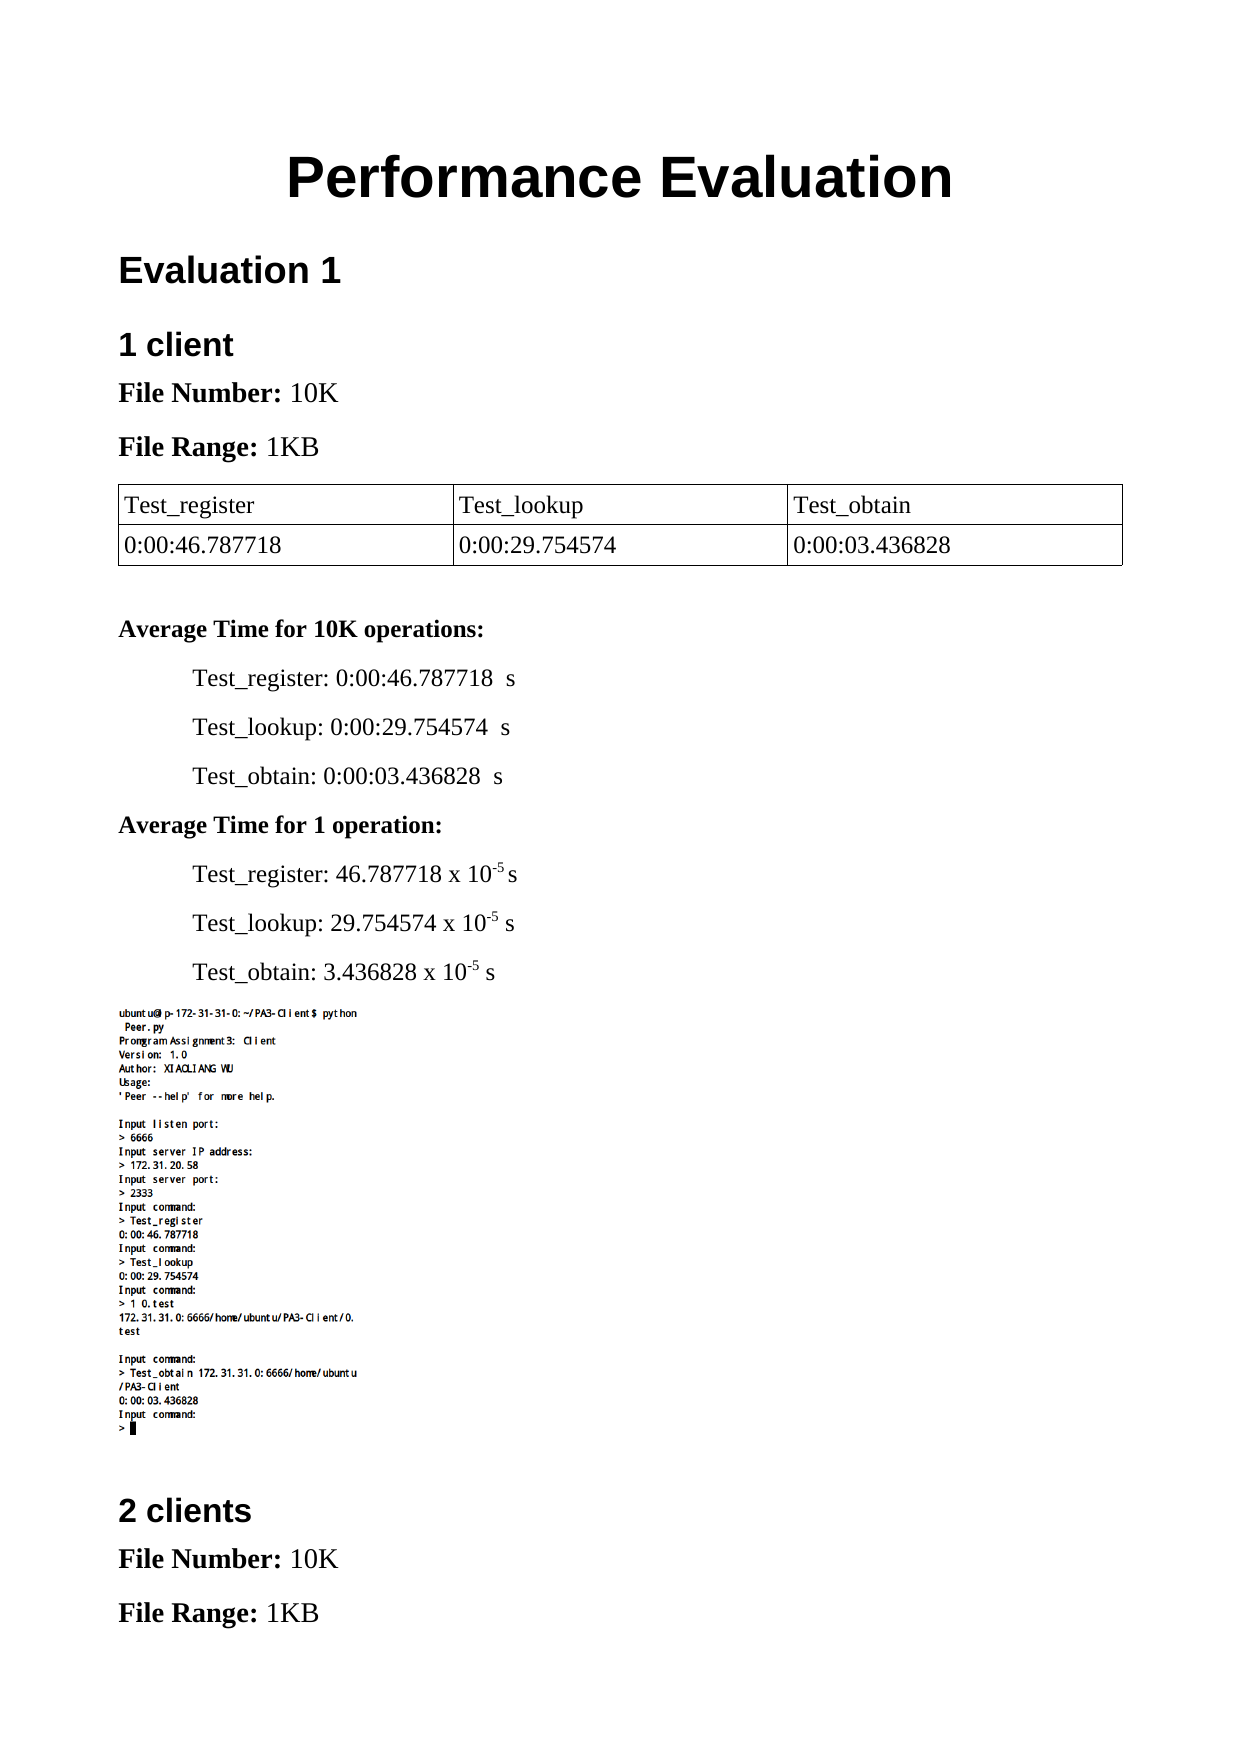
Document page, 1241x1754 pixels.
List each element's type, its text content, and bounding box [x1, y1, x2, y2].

text Test_lookup: 0:00:29.754574 s [118, 712, 1122, 741]
table_cell 0:00:29.754574 [454, 525, 787, 564]
text File Range: 1KB [118, 1596, 1122, 1629]
text File Range: 1KB [118, 430, 1122, 463]
table_header Test_obtain [788, 485, 1122, 524]
text Test_register: 46.787718 x 10-5 s [118, 859, 1122, 888]
text Test_obtain: 3.436828 x 10-5 s [118, 957, 1122, 986]
table_header Test_register [119, 485, 453, 524]
text Test_obtain: 0:00:03.436828 s [118, 761, 1122, 790]
subtitle Evaluation 1 [118, 248, 1122, 291]
table_cell 0:00:03.436828 [788, 525, 1122, 564]
title Performance Evaluation [118, 143, 1122, 210]
text Average Time for 10K operations: [118, 614, 1122, 642]
text File Number: 10K [118, 376, 1122, 409]
table_header Test_lookup [454, 485, 787, 524]
text Test_lookup: 29.754574 x 10-5 s [118, 908, 1122, 937]
text Test_register: 0:00:46.787718 s [118, 663, 1122, 692]
table_cell 0:00:46.787718 [119, 525, 453, 564]
text Average Time for 1 operation: [118, 810, 1122, 839]
subtitle 2 clients [118, 1491, 1122, 1529]
subtitle 1 client [118, 325, 1122, 363]
text File Number: 10K [118, 1542, 1122, 1575]
